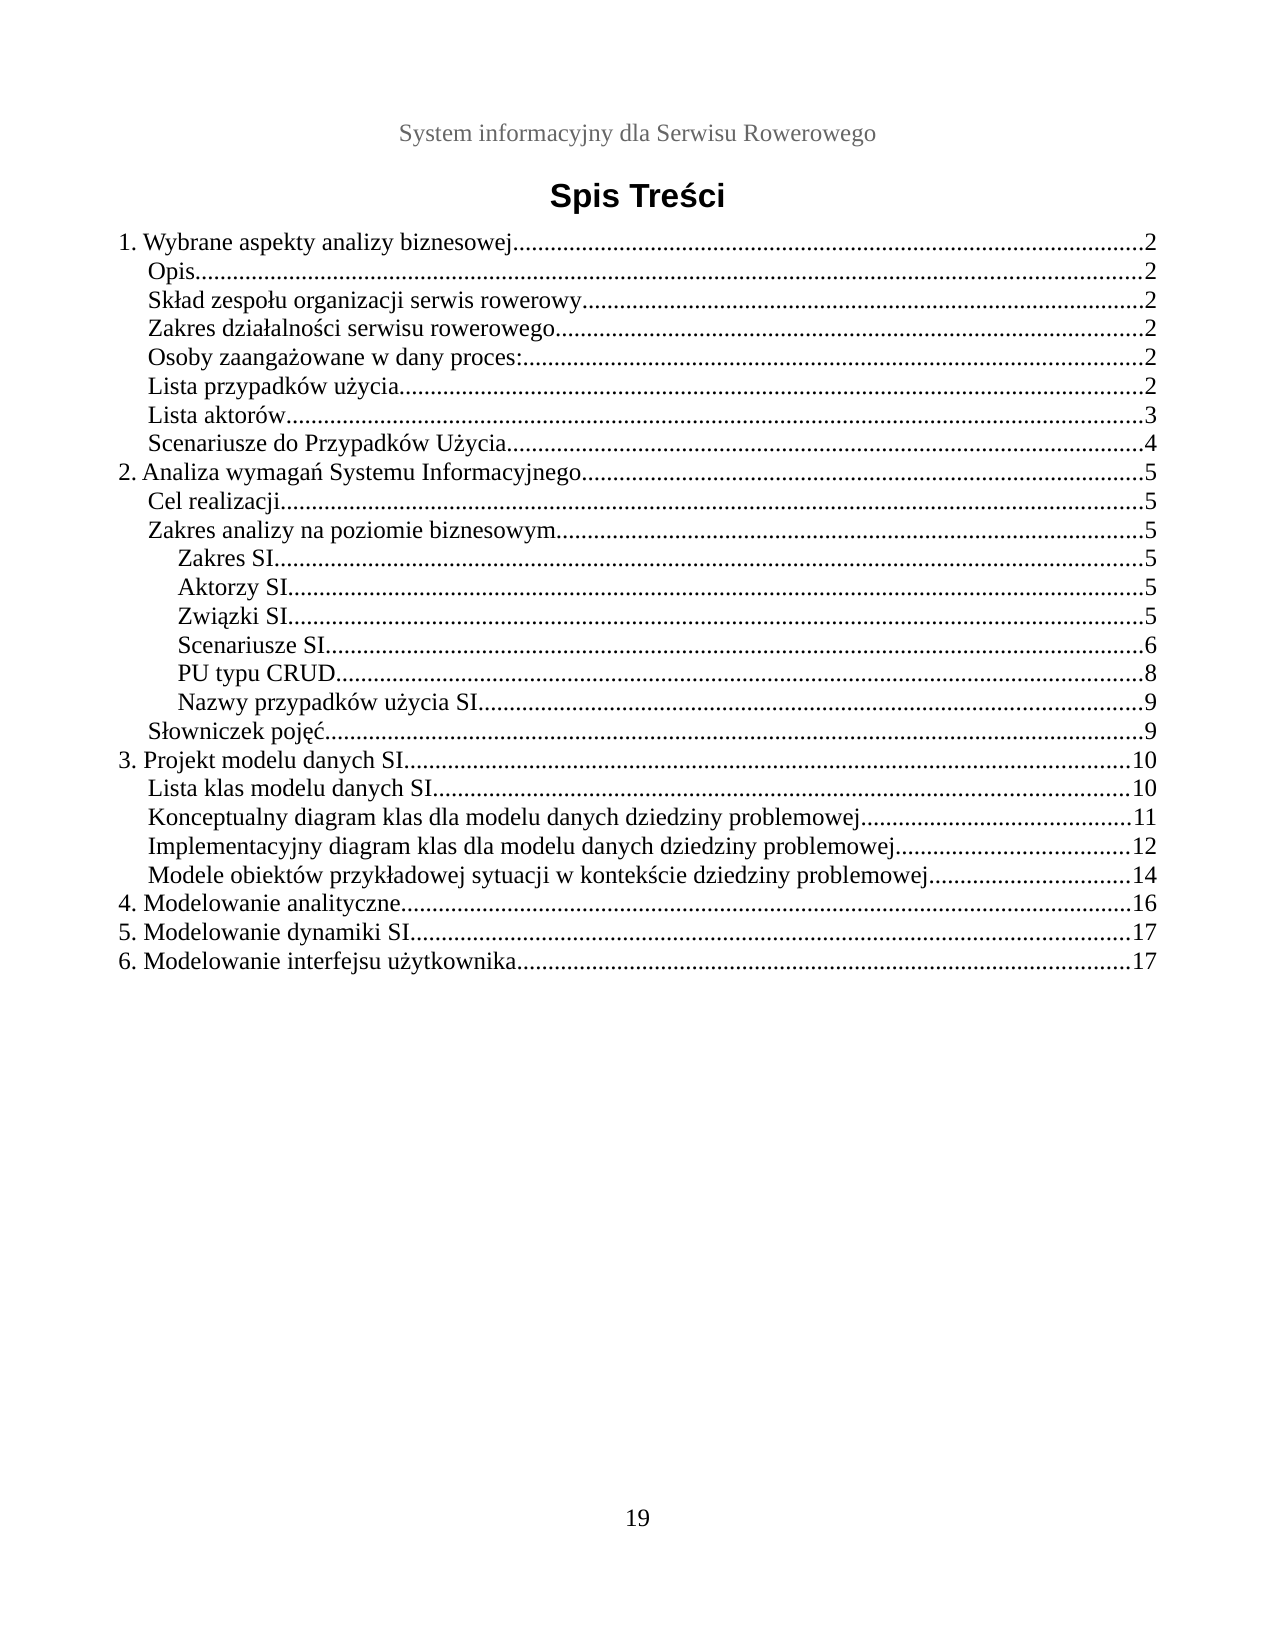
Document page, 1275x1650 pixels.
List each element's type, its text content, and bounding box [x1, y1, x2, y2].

text Aktorzy SI 5 [177, 572, 1157, 601]
text 1. Wybrane aspekty analizy biznesowej 2 [118, 227, 1157, 256]
text 2. Analiza wymagań Systemu Informacyjnego 5 [118, 457, 1157, 486]
text PU typu CRUD 8 [177, 658, 1157, 687]
text Scenariusze do Przypadków Użycia 4 [148, 428, 1157, 457]
text Zakres SI 5 [177, 543, 1157, 572]
text Lista klas modelu danych SI 10 [148, 773, 1157, 802]
text Skład zespołu organizacji serwis rowerowy 2 [148, 285, 1157, 313]
text Lista przypadków użycia 2 [148, 371, 1157, 400]
text Konceptualny diagram klas dla modelu danych dziedziny problemowej 11 [148, 802, 1157, 831]
text Zakres analizy na poziomie biznesowym 5 [148, 515, 1157, 543]
text Implementacyjny diagram klas dla modelu danych dziedziny problemowej 12 [148, 831, 1157, 860]
text 4. Modelowanie analityczne 16 [118, 888, 1157, 917]
text Zakres działalności serwisu rowerowego 2 [148, 313, 1157, 342]
text 6. Modelowanie interfejsu użytkownika 17 [118, 946, 1157, 975]
text Opis 2 [148, 256, 1157, 285]
text Nazwy przypadków użycia SI 9 [177, 687, 1157, 716]
text Cel realizacji 5 [148, 486, 1157, 515]
text Osoby zaangażowane w dany proces: 2 [148, 342, 1157, 371]
text Związki SI 5 [177, 601, 1157, 630]
text Modele obiektów przykładowej sytuacji w kontekście dziedziny problemowej 14 [148, 860, 1157, 888]
text Scenariusze SI 6 [177, 630, 1157, 658]
text 3. Projekt modelu danych SI 10 [118, 745, 1157, 773]
subtitle Spis Treści [118, 176, 1157, 215]
text 5. Modelowanie dynamiki SI 17 [118, 917, 1157, 946]
text Słowniczek pojęć 9 [148, 716, 1157, 745]
text Lista aktorów 3 [148, 400, 1157, 428]
